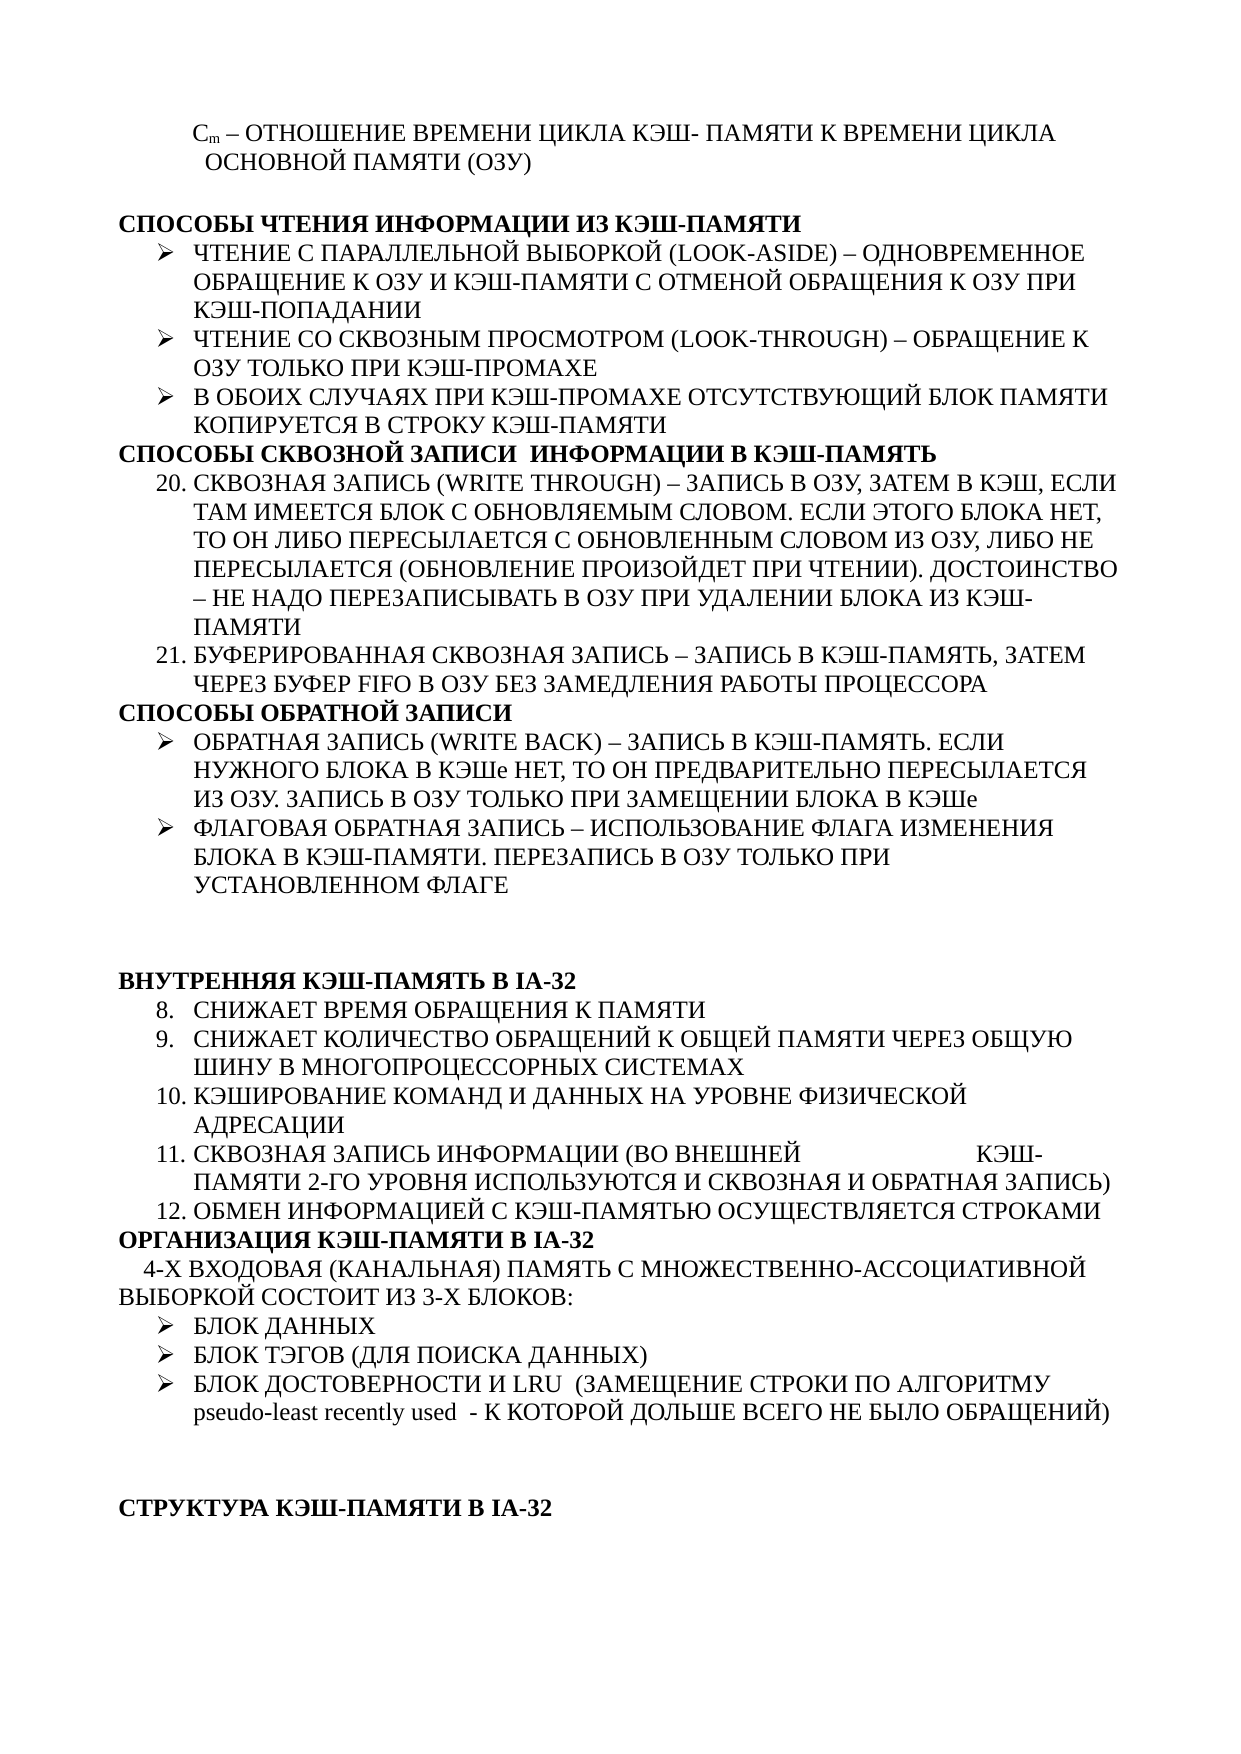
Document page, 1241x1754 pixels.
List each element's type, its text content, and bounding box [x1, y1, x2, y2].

list СНИЖАЕТ КОЛИЧЕСТВО ОБРАЩЕНИЙ К ОБЩЕЙ ПАМЯТИ ЧЕРЕЗ ОБЩУЮ ШИНУ В МНОГОПРОЦЕССОРНЫХ СИСТЕМАХ [156, 1024, 1122, 1081]
list БУФЕРИРОВАННАЯ СКВОЗНАЯ ЗАПИСЬ – ЗАПИСЬ В КЭШ-ПАМЯТЬ, ЗАТЕМ ЧЕРЕЗ БУФЕР FIFO В ОЗУ БЕЗ ЗАМЕДЛЕНИЯ РАБОТЫ ПРОЦЕССОРА [156, 640, 1122, 698]
list БЛОК ДОСТОВЕРНОСТИ И LRU (ЗАМЕЩЕНИЕ СТРОКИ ПО АЛГОРИТМУ pseudo-least recently used - К КОТОРОЙ ДОЛЬШЕ ВСЕГО НЕ БЫЛО ОБРАЩЕНИЙ) [156, 1369, 1122, 1426]
text ВНУТРЕННЯЯ КЭШ-ПАМЯТЬ В IA-32 [118, 966, 1122, 995]
list СКВОЗНАЯ ЗАПИСЬ (WRITE THROUGH) – ЗАПИСЬ В ОЗУ, ЗАТЕМ В КЭШ, ЕСЛИ ТАМ ИМЕЕТСЯ БЛОК С ОБНОВЛЯЕМЫМ СЛОВОМ. ЕСЛИ ЭТОГО БЛОКА НЕТ, ТО ОН ЛИБО ПЕРЕСЫЛАЕТСЯ С ОБНОВЛЕННЫМ СЛОВОМ ИЗ ОЗУ, ЛИБО НЕ ПЕРЕСЫЛАЕТСЯ (ОБНОВЛЕНИЕ ПРОИЗОЙДЕТ ПРИ ЧТЕНИИ). ДОСТОИНСТВО – НЕ НАДО ПЕРЕЗАПИСЫВАТЬ В ОЗУ ПРИ УДАЛЕНИИ БЛОКА ИЗ КЭШ-ПАМЯТИ [156, 468, 1122, 640]
list БЛОК ТЭГОВ (ДЛЯ ПОИСКА ДАННЫХ) [156, 1340, 1122, 1369]
list СКВОЗНАЯ ЗАПИСЬ ИНФОРМАЦИИ (ВО ВНЕШНЕЙ КЭШ-ПАМЯТИ 2-ГО УРОВНЯ ИСПОЛЬЗУЮТСЯ И СКВОЗНАЯ И ОБРАТНАЯ ЗАПИСЬ) [156, 1139, 1122, 1196]
text СПОСОБЫ СКВОЗНОЙ ЗАПИСИ ИНФОРМАЦИИ В КЭШ-ПАМЯТЬ [118, 439, 1122, 468]
text СПОСОБЫ ОБРАТНОЙ ЗАПИСИ [118, 698, 1122, 727]
list БЛОК ДАННЫХ [156, 1311, 1122, 1340]
text 4-Х ВХОДОВАЯ (КАНАЛЬНАЯ) ПАМЯТЬ С МНОЖЕСТВЕННО-АССОЦИАТИВНОЙ ВЫБОРКОЙ СОСТОИТ ИЗ 3-Х БЛОКОВ: [118, 1254, 1122, 1311]
list ОБМЕН ИНФОРМАЦИЕЙ С КЭШ-ПАМЯТЬЮ ОСУЩЕСТВЛЯЕТСЯ СТРОКАМИ [156, 1196, 1122, 1225]
text СПОСОБЫ ЧТЕНИЯ ИНФОРМАЦИИ ИЗ КЭШ-ПАМЯТИ [118, 209, 1122, 238]
text ОРГАНИЗАЦИЯ КЭШ-ПАМЯТИ В IA-32 [118, 1225, 1122, 1254]
text СТРУКТУРА КЭШ-ПАМЯТИ В IA-32 [118, 1493, 1122, 1522]
list ЧТЕНИЕ С ПАРАЛЛЕЛЬНОЙ ВЫБОРКОЙ (LOOK-ASIDE) – ОДНОВРЕМЕННОЕ ОБРАЩЕНИЕ К ОЗУ И КЭШ-ПАМЯТИ С ОТМЕНОЙ ОБРАЩЕНИЯ К ОЗУ ПРИ КЭШ-ПОПАДАНИИ [156, 238, 1122, 324]
list КЭШИРОВАНИЕ КОМАНД И ДАННЫХ НА УРОВНЕ ФИЗИЧЕСКОЙ АДРЕСАЦИИ [156, 1081, 1122, 1139]
text Сm – ОТНОШЕНИЕ ВРЕМЕНИ ЦИКЛА КЭШ- ПАМЯТИ К ВРЕМЕНИ ЦИКЛА ОСНОВНОЙ ПАМЯТИ (ОЗУ) [118, 118, 1122, 176]
list В ОБОИХ СЛУЧАЯХ ПРИ КЭШ-ПРОМАХЕ ОТСУТСТВУЮЩИЙ БЛОК ПАМЯТИ КОПИРУЕТСЯ В СТРОКУ КЭШ-ПАМЯТИ [156, 382, 1122, 439]
list ОБРАТНАЯ ЗАПИСЬ (WRITE BACK) – ЗАПИСЬ В КЭШ-ПАМЯТЬ. ЕСЛИ НУЖНОГО БЛОКА В КЭШе НЕТ, ТО ОН ПРЕДВАРИТЕЛЬНО ПЕРЕСЫЛАЕТСЯ ИЗ ОЗУ. ЗАПИСЬ В ОЗУ ТОЛЬКО ПРИ ЗАМЕЩЕНИИ БЛОКА В КЭШе [156, 727, 1122, 813]
list ЧТЕНИЕ СО СКВОЗНЫМ ПРОСМОТРОМ (LOOK-THROUGH) – ОБРАЩЕНИЕ К ОЗУ ТОЛЬКО ПРИ КЭШ-ПРОМАХЕ [156, 324, 1122, 382]
list ФЛАГОВАЯ ОБРАТНАЯ ЗАПИСЬ – ИСПОЛЬЗОВАНИЕ ФЛАГА ИЗМЕНЕНИЯ БЛОКА В КЭШ-ПАМЯТИ. ПЕРЕЗАПИСЬ В ОЗУ ТОЛЬКО ПРИ УСТАНОВЛЕННОМ ФЛАГЕ [156, 813, 1122, 899]
list СНИЖАЕТ ВРЕМЯ ОБРАЩЕНИЯ К ПАМЯТИ [156, 995, 1122, 1024]
